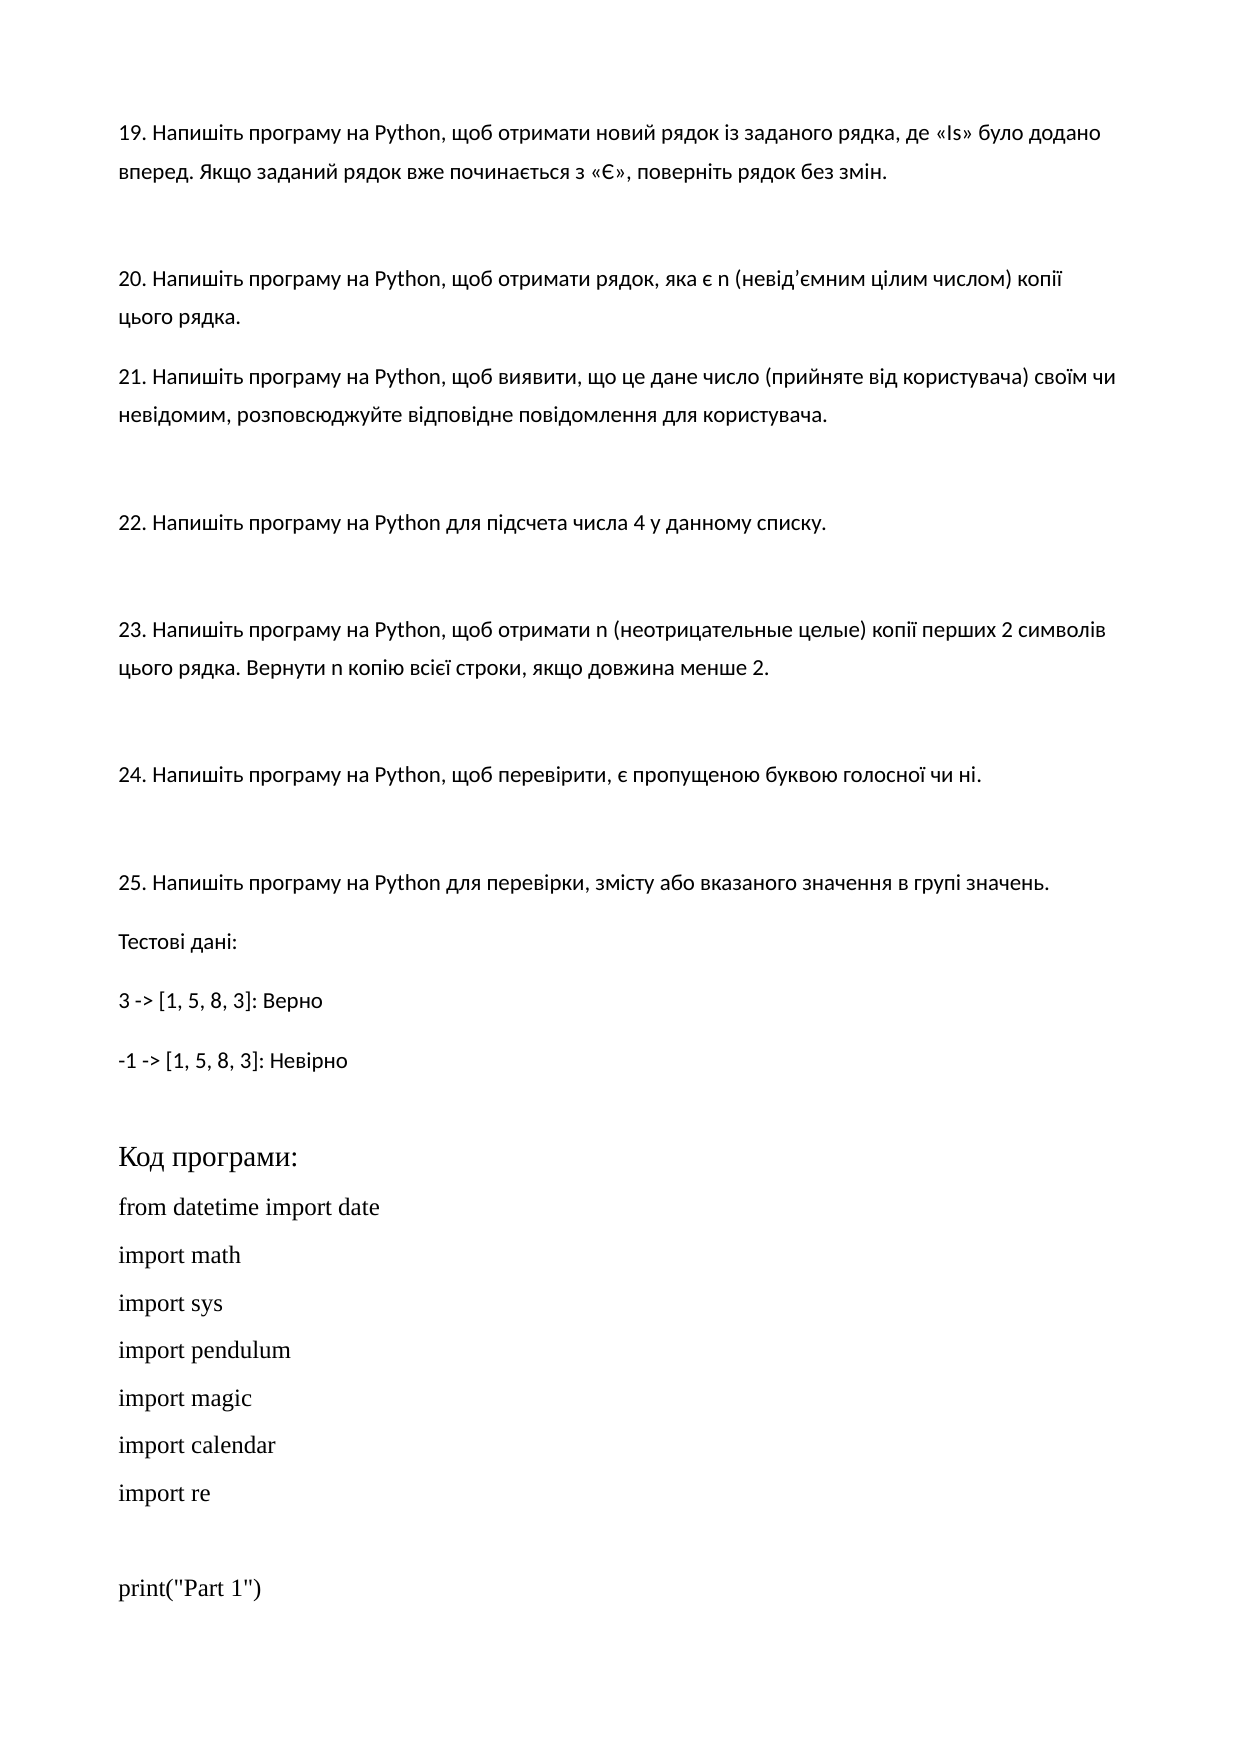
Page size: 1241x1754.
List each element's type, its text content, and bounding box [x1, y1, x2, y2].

text 25. Напишіть програму на Python для перевірки, змісту або вказаного значення в групі значень. [118, 868, 1122, 896]
text from datetime import date [118, 1192, 1122, 1221]
text 3 -> [1, 5, 8, 3]: Верно [118, 987, 1122, 1014]
text import pendulum [118, 1335, 1122, 1364]
text 22. Напишіть програму на Python для підсчета числа 4 у данному списку. [118, 508, 1122, 536]
text 21. Напишіть програму на Python, щоб виявити, що це дане число (прийняте від користувача) своїм чи невідомим, розповсюджуйте відповідне повідомлення для користувача. [118, 362, 1122, 429]
text import math [118, 1240, 1122, 1269]
text 19. Напишіть програму на Python, щоб отримати новий рядок із заданого рядка, де «Is» було додано вперед. Якщо заданий рядок вже починається з «Є», поверніть рядок без змін. [118, 118, 1122, 185]
text import calendar [118, 1430, 1122, 1459]
text -1 -> [1, 5, 8, 3]: Невірно [118, 1046, 1122, 1074]
text 20. Напишіть програму на Python, щоб отримати рядок, яка є n (невід’ємним цілим числом) копії цього рядка. [118, 264, 1122, 331]
text Тестові дані: [118, 927, 1122, 955]
text import magic [118, 1383, 1122, 1412]
text 24. Напишіть програму на Python, щоб перевірити, є пропущеною буквою голосної чи ні. [118, 761, 1122, 788]
text import re [118, 1478, 1122, 1507]
text print("Part 1") [118, 1573, 1122, 1602]
text import sys [118, 1288, 1122, 1316]
text Код програми: [118, 1106, 1122, 1173]
text 23. Напишіть програму на Python, щоб отримати n (неотрицательные целые) копії перших 2 символів цього рядка. Вернути n копію всієї строки, якщо довжина менше 2. [118, 615, 1122, 681]
